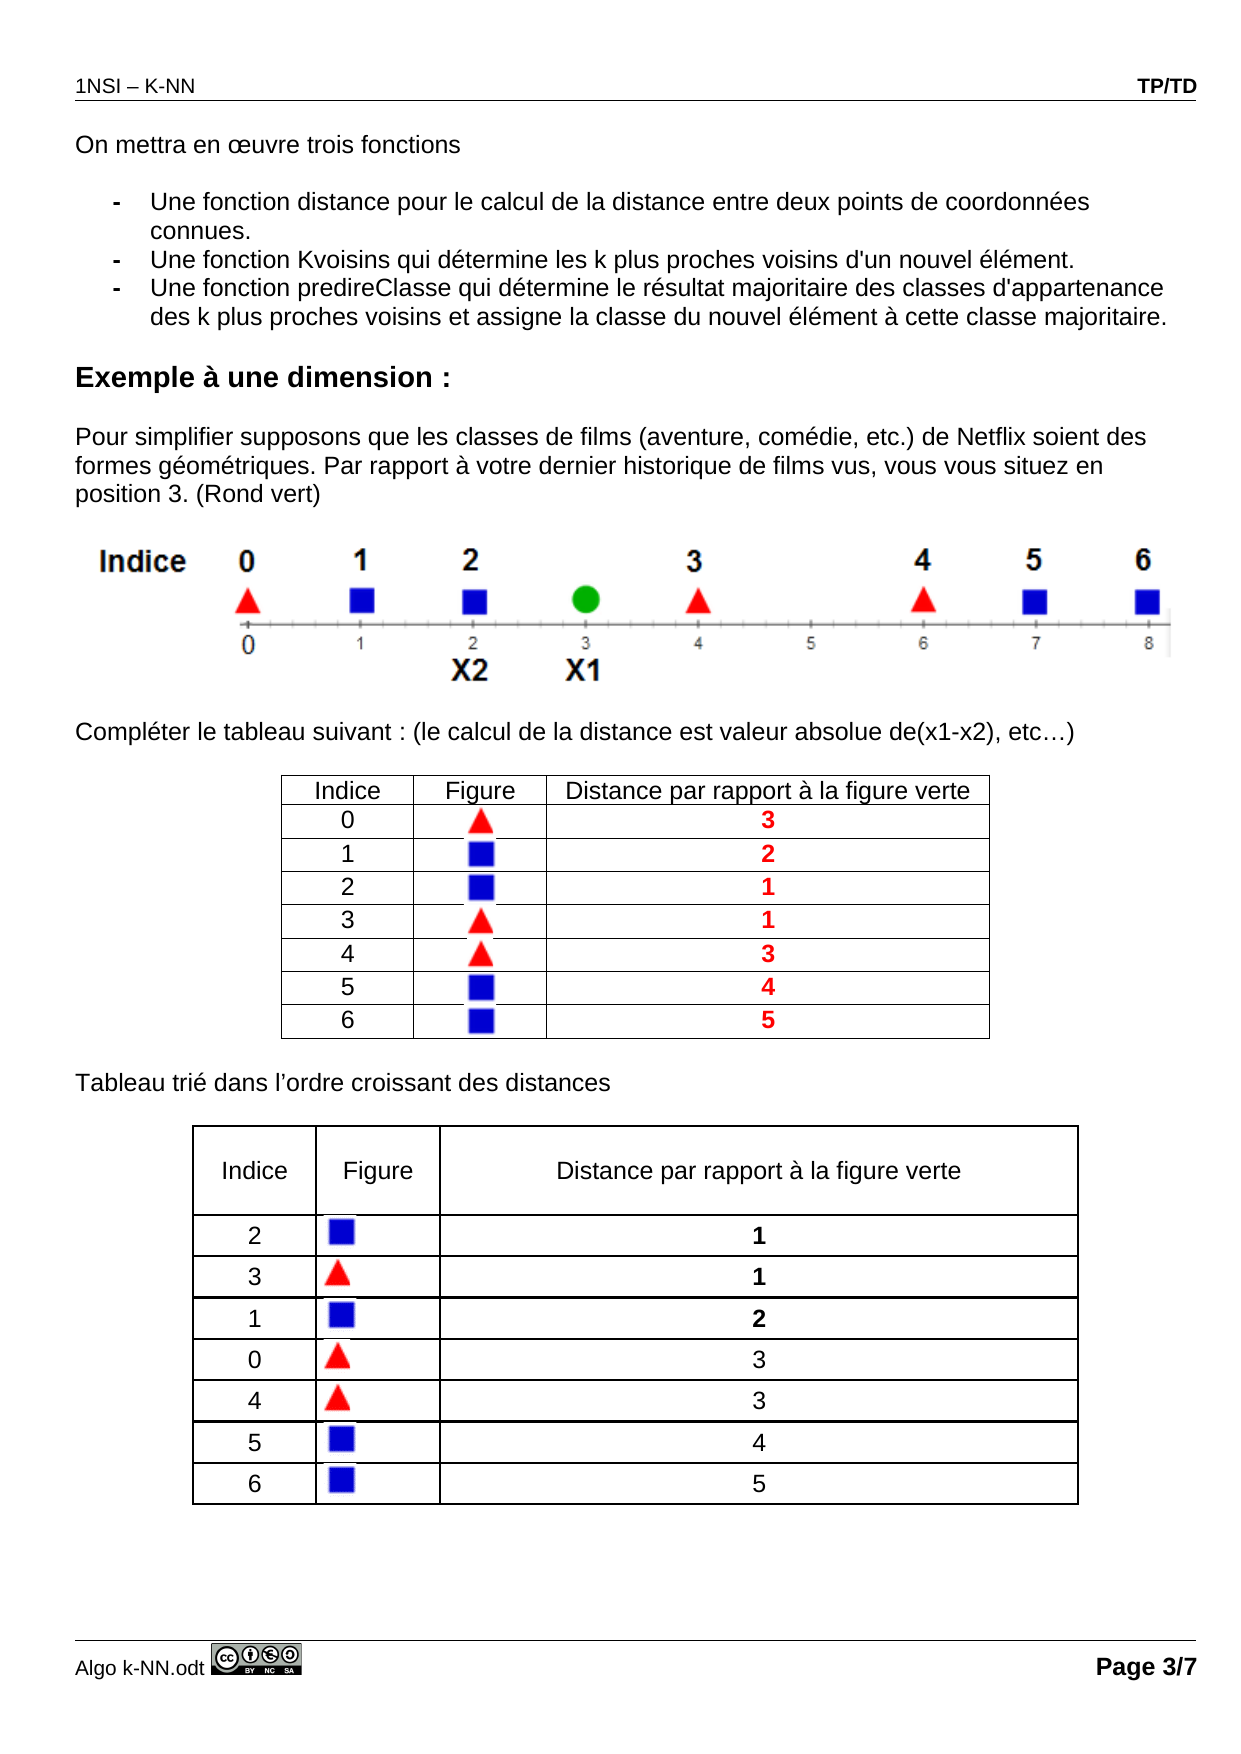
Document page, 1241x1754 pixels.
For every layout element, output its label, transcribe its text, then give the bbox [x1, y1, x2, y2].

table_header Distance par rapport à la figure verte [547, 776, 989, 804]
table_cell 4 [441, 1423, 1077, 1462]
table_cell 1 [441, 1216, 1077, 1255]
table_cell 0 [194, 1340, 315, 1379]
table_cell 1 [547, 872, 989, 904]
picture [323, 1257, 350, 1290]
table_header Distance par rapport à la figure verte [441, 1127, 1077, 1214]
text Tableau trié dans l’ordre croissant des distances [75, 1067, 1196, 1096]
picture [323, 1422, 357, 1456]
table_cell 2 [441, 1299, 1077, 1338]
table_cell [317, 1299, 439, 1338]
picture [323, 1339, 350, 1373]
picture [323, 1463, 357, 1497]
table_cell [414, 1005, 463, 1038]
table_cell 4 [282, 939, 413, 971]
table_cell 6 [194, 1464, 315, 1503]
picture [323, 1381, 350, 1414]
table_cell [317, 1464, 439, 1503]
table_cell 2 [547, 839, 989, 871]
table_cell 3 [547, 939, 989, 971]
table_cell 6 [282, 1005, 413, 1038]
table_cell 1 [441, 1257, 1077, 1296]
table_cell 1 [547, 905, 989, 938]
list Une fonction distance pour le calcul de la distance entre deux points de coordonnées connues. [112, 187, 1196, 244]
table_cell 4 [194, 1381, 315, 1420]
table_cell 5 [547, 1005, 989, 1038]
table_cell [497, 972, 546, 1004]
table_cell 3 [194, 1257, 315, 1296]
text Exemple à une dimension : [75, 359, 1196, 393]
table_cell [497, 839, 546, 871]
text Pour simplifier supposons que les classes de films (aventure, comédie, etc.) de Netflix soient des formes géométriques. Par rapport à votre dernier historique de films vus, vous vous situez en position 3. (Rond vert) [75, 422, 1196, 508]
list Une fonction Kvoisins qui détermine les k plus proches voisins d'un nouvel élément. [112, 244, 1196, 273]
table_cell [317, 1257, 439, 1296]
table_cell [497, 872, 546, 904]
picture [323, 1298, 357, 1332]
table_cell [494, 905, 546, 938]
table_cell [497, 1005, 546, 1038]
table_cell 1 [282, 839, 413, 871]
table_cell 5 [441, 1464, 1077, 1503]
table_cell 2 [282, 872, 413, 904]
table_cell [414, 972, 463, 1004]
table_cell 3 [282, 905, 413, 938]
table_cell [317, 1423, 439, 1462]
table_cell 2 [194, 1216, 315, 1255]
list Une fonction predireClasse qui détermine le résultat majoritaire des classes d'appartenance des k plus proches voisins et assigne la classe du nouvel élément à cette classe majoritaire. [112, 273, 1196, 331]
table_cell 5 [282, 972, 413, 1004]
table_cell [317, 1381, 439, 1420]
picture [323, 1215, 357, 1249]
table_cell [414, 872, 463, 904]
table_cell [494, 939, 546, 971]
table_cell 4 [547, 972, 989, 1004]
table_cell [494, 805, 546, 838]
picture [211, 1643, 302, 1675]
table_cell 3 [547, 805, 989, 838]
table_cell [414, 939, 467, 971]
table_cell [414, 839, 463, 871]
text On mettra en œuvre trois fonctions [75, 129, 1196, 158]
picture [90, 536, 1182, 689]
table_cell [317, 1216, 439, 1255]
table_cell [414, 805, 467, 838]
table_header Figure [317, 1127, 439, 1214]
table_header Figure [414, 776, 546, 804]
table_cell 3 [441, 1381, 1077, 1420]
table_cell 5 [194, 1423, 315, 1462]
table_cell [317, 1340, 439, 1379]
table_header Indice [194, 1127, 315, 1214]
table_cell 0 [282, 805, 413, 838]
table_header Indice [282, 776, 413, 804]
table_cell 3 [441, 1340, 1077, 1379]
table_cell [414, 905, 467, 938]
table_cell 1 [194, 1299, 315, 1338]
text Compléter le tableau suivant : (le calcul de la distance est valeur absolue de(x1-x2), etc…) [75, 717, 1196, 746]
